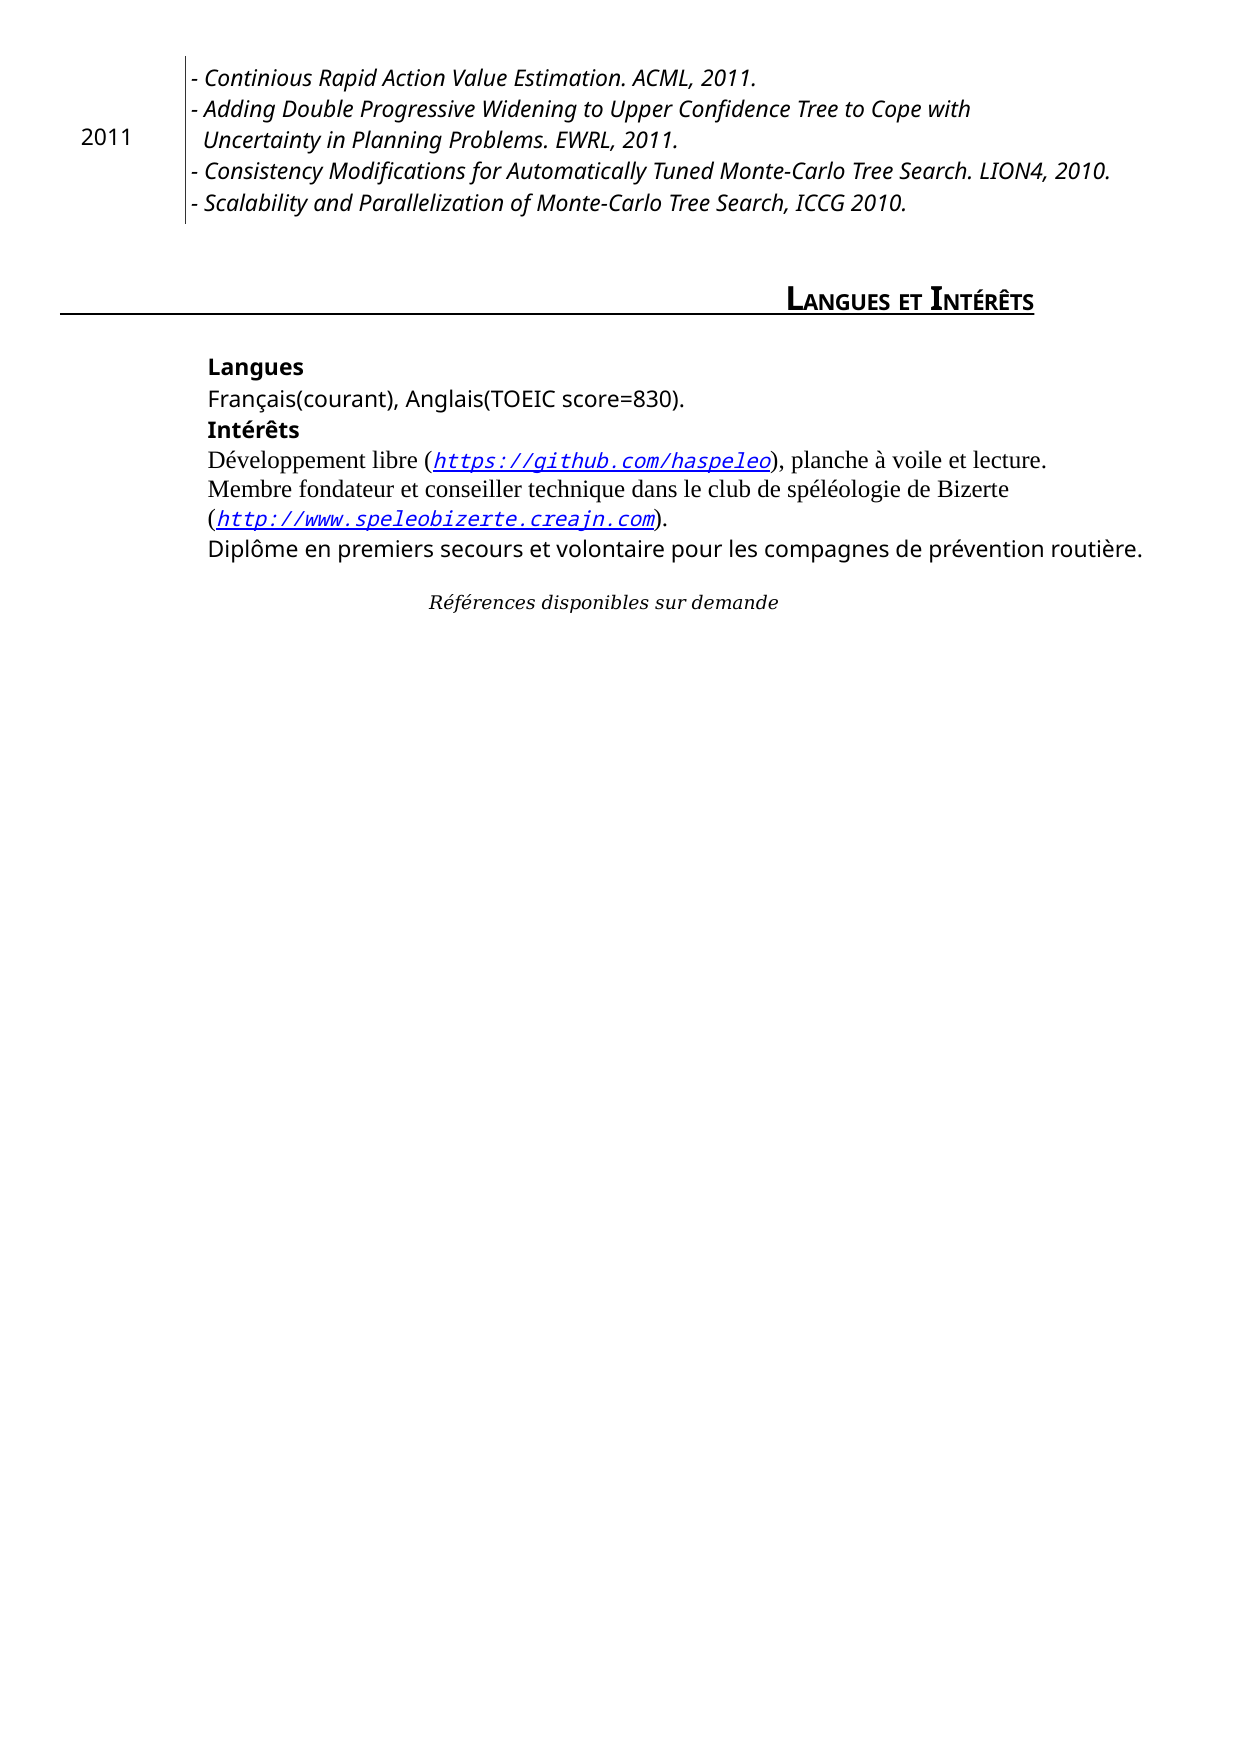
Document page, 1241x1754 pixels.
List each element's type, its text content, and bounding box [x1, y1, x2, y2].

text Membre fondateur et conseiller technique dans le club de spéléologie de Bizerte (http://www.speleobizerte.creajn.com). [60, 474, 1175, 533]
text Langues [60, 351, 1175, 382]
table_cell [179, 50, 1175, 229]
text Références disponibles sur demande [60, 592, 1150, 614]
text Développement libre (https://github.com/haspeleo), planche à voile et lecture. [60, 445, 1175, 474]
text Langues et Intérêts [60, 274, 1150, 320]
table_header - Continious Rapid Action Value Estimation. ACML, 2011. - Adding Double Progressive Widening to Upper Confidence Tree to Cope with Uncertainty in Planning Problems. EWRL, 2011. - Consistency Modifications for Automatically Tuned Monte-Carlo Tree Search. LION4, 2010. - Scalability and Parallelization of Monte-Carlo Tree Search, ICCG 2010. [186, 56, 1169, 223]
text Français(courant), Anglais(TOEIC score=830). [60, 382, 1175, 414]
text Intérêts [60, 414, 1175, 445]
table_cell - 2011 [60, 50, 179, 229]
text Diplôme en premiers secours et volontaire pour les compagnes de prévention routière. [60, 533, 1175, 564]
